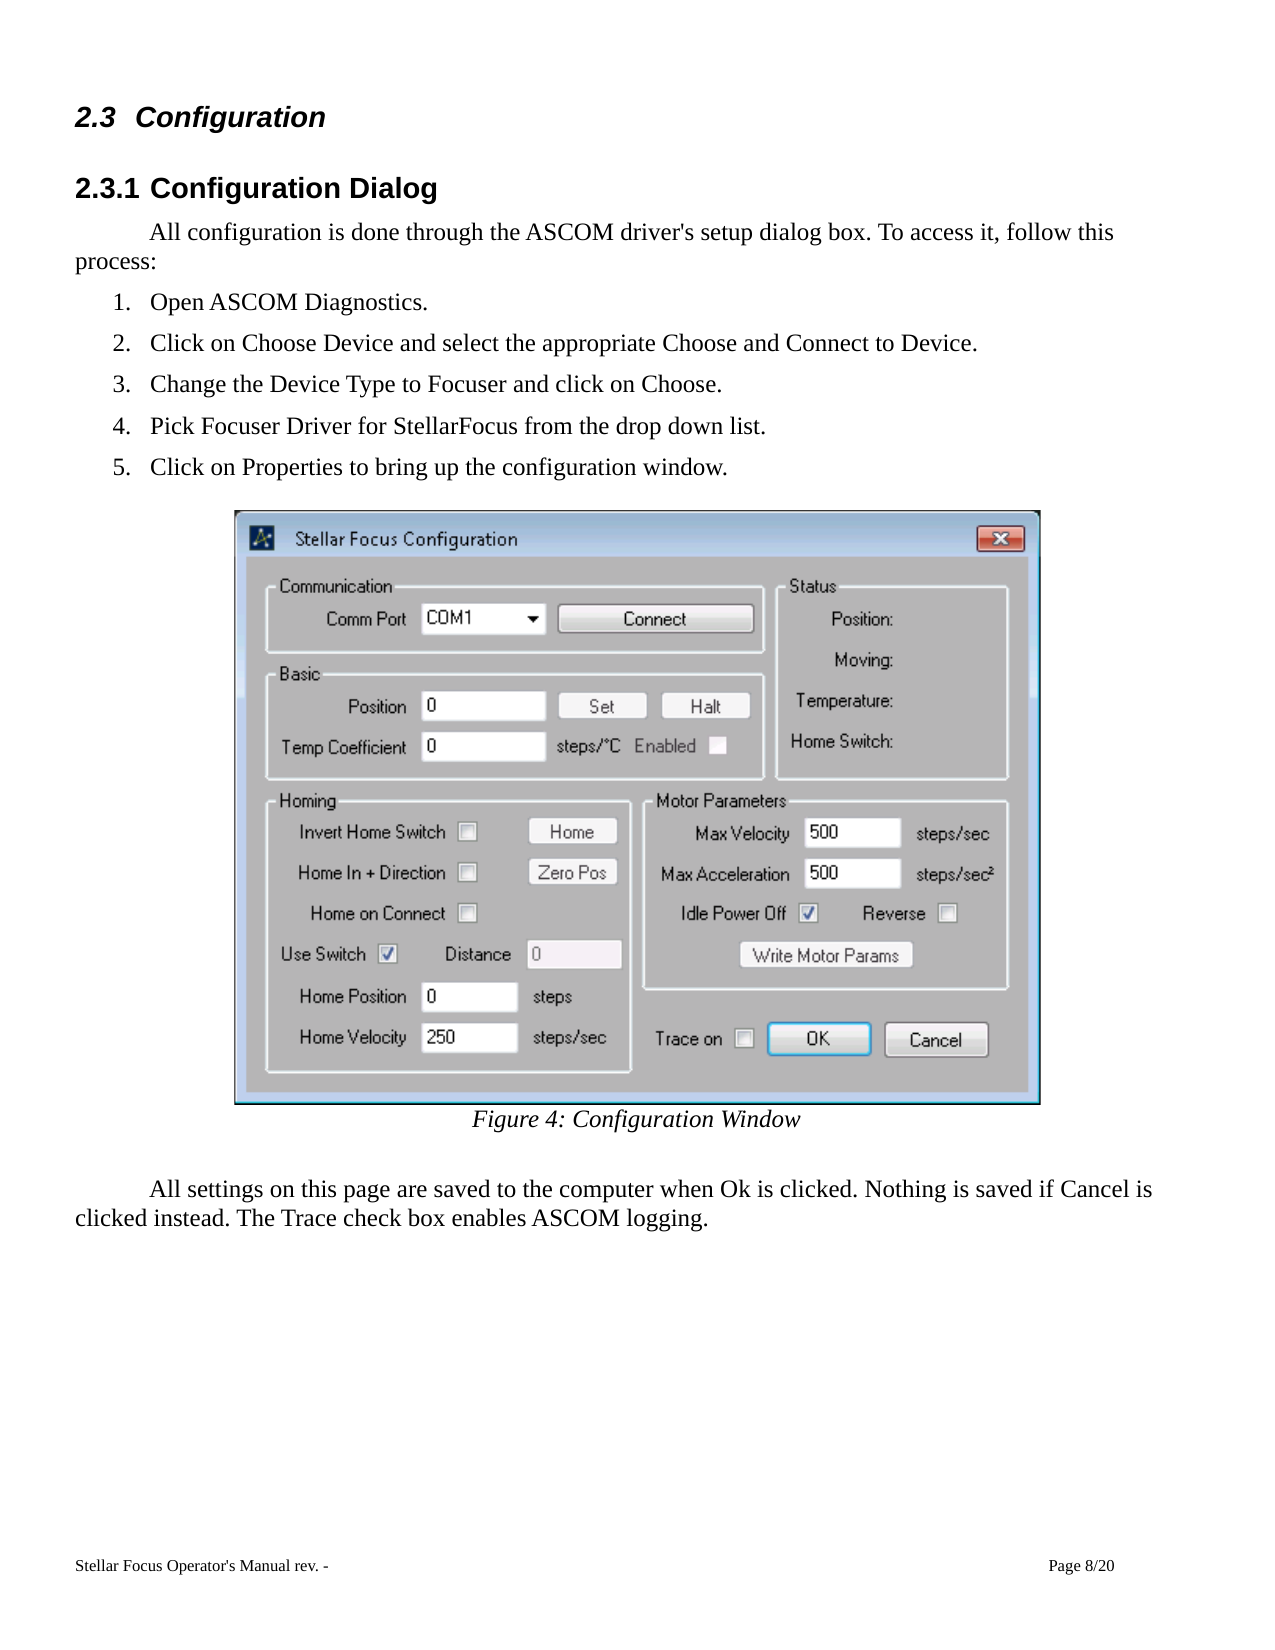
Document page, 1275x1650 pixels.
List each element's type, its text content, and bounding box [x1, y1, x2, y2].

list Change the Device Type to Focuser and click on Choose. [112, 369, 1200, 398]
picture [234, 510, 1041, 1105]
list Figure 4: Configuration Window [234, 1105, 1041, 1133]
text All configuration is done through the ASCOM driver's setup dialog box. To access it, follow this process: [75, 217, 1200, 274]
list Click on Choose Device and select the appropriate Choose and Connect to Device. [112, 328, 1200, 357]
subtitle Configuration Dialog [75, 171, 1200, 204]
list Click on Properties to bring up the configuration window. [112, 452, 1200, 481]
list Open ASCOM Diagnostics. [112, 287, 1200, 316]
text All settings on this page are saved to the computer when Ok is clicked. Nothing is saved if Cancel is clicked instead. The Trace check box enables ASCOM logging. [75, 1174, 1200, 1232]
list Pick Focuser Driver for StellarFocus from the drop down list. [112, 411, 1200, 439]
subtitle Configuration [75, 100, 1200, 133]
